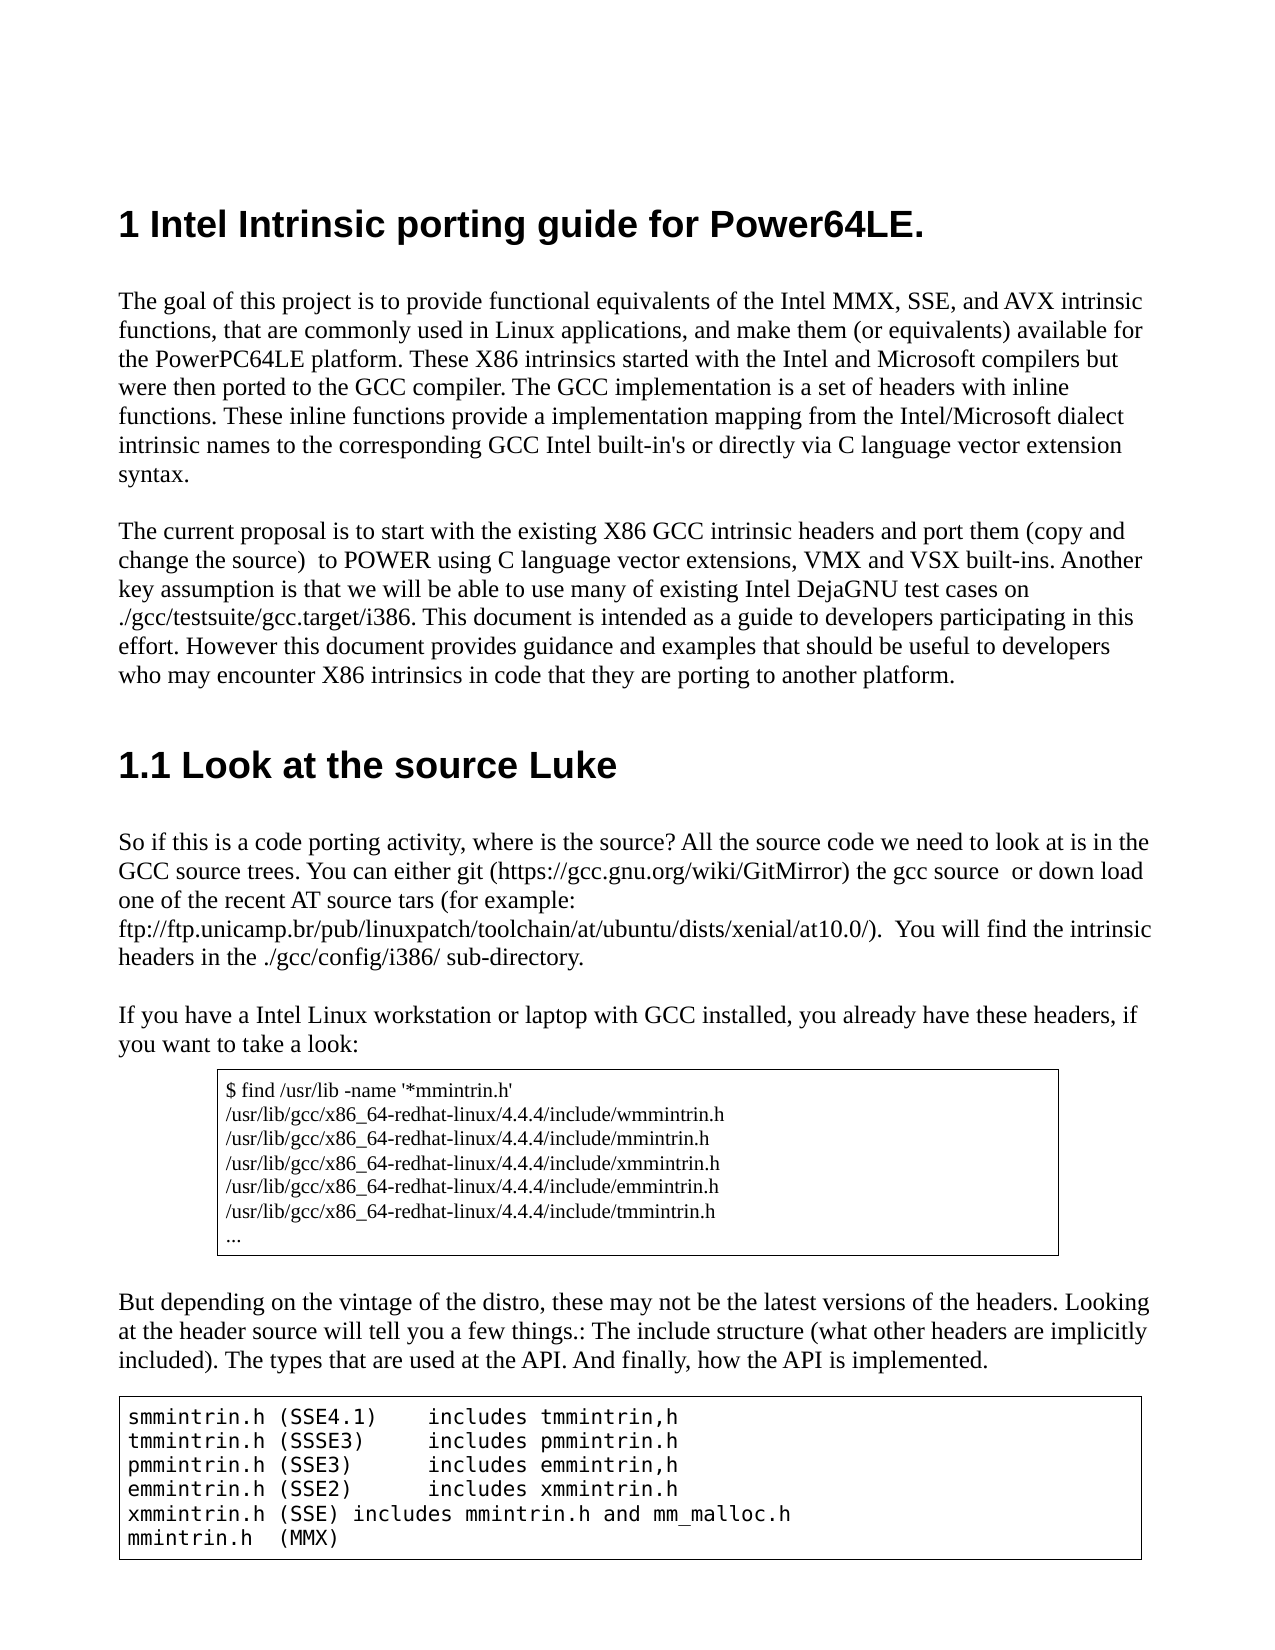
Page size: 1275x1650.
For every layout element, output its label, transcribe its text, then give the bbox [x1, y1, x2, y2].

text The current proposal is to start with the existing X86 GCC intrinsic headers and port them (copy and change the source) to POWER using C language vector extensions, VMX and VSX built-ins. Another key assumption is that we will be able to use many of existing Intel DejaGNU test cases on ./gcc/testsuite/gcc.target/i386. This document is intended as a guide to developers participating in this effort. However this document provides guidance and examples that should be useful to developers who may encounter X86 intrinsics in code that they are porting to another platform. [118, 516, 1157, 689]
text But depending on the vintage of the distro, these may not be the latest versions of the headers. Looking at the header source will tell you a few things.: The include structure (what other headers are implicitly included). The types that are used at the API. And finally, how the API is implemented. [118, 1287, 1157, 1374]
text So if this is a code porting activity, where is the source? All the source code we need to look at is in the GCC source trees. You can either git (https://gcc.gnu.org/wiki/GitMirror) the gcc source or down load one of the recent AT source tars (for example: ftp://ftp.unicamp.br/pub/linuxpatch/toolchain/at/ubuntu/dists/xenial/at10.0/). You will find the intrinsic headers in the ./gcc/config/i386/ sub-directory. [118, 827, 1157, 971]
text ... [226, 1223, 1049, 1247]
text /usr/lib/gcc/x86_64-redhat-linux/4.4.4/include/tmmintrin.h [226, 1198, 1049, 1223]
text /usr/lib/gcc/x86_64-redhat-linux/4.4.4/include/wmmintrin.h [226, 1102, 1049, 1126]
text /usr/lib/gcc/x86_64-redhat-linux/4.4.4/include/xmmintrin.h [226, 1150, 1049, 1174]
text The goal of this project is to provide functional equivalents of the Intel MMX, SSE, and AVX intrinsic functions, that are commonly used in Linux applications, and make them (or equivalents) available for the PowerPC64LE platform. These X86 intrinsics started with the Intel and Microsoft compilers but were then ported to the GCC compiler. The GCC implementation is a set of headers with inline functions. These inline functions provide a implementation mapping from the Intel/Microsoft dialect intrinsic names to the corresponding GCC Intel built-in's or directly via C language vector extension syntax. [118, 286, 1157, 487]
text $ find /usr/lib -name '*mmintrin.h' [226, 1078, 1049, 1102]
subtitle 1.1 Look at the source Luke [118, 742, 1157, 786]
subtitle 1 Intel Intrinsic porting guide for Power64LE. [118, 201, 1157, 245]
text /usr/lib/gcc/x86_64-redhat-linux/4.4.4/include/mmintrin.h [226, 1126, 1049, 1150]
text smmintrin.h (SSE4.1) includes tmmintrin,h tmmintrin.h (SSSE3) includes pmmintrin.h pmmintrin.h (SSE3) includes emmintrin,h emmintrin.h (SSE2) includes xmmintrin.h xmmintrin.h (SSE) includes mmintrin.h and mm_malloc.h mmintrin.h (MMX) [127, 1405, 1133, 1550]
text If you have a Intel Linux workstation or laptop with GCC installed, you already have these headers, if you want to take a look: [118, 1000, 1157, 1057]
text /usr/lib/gcc/x86_64-redhat-linux/4.4.4/include/emmintrin.h [226, 1174, 1049, 1198]
